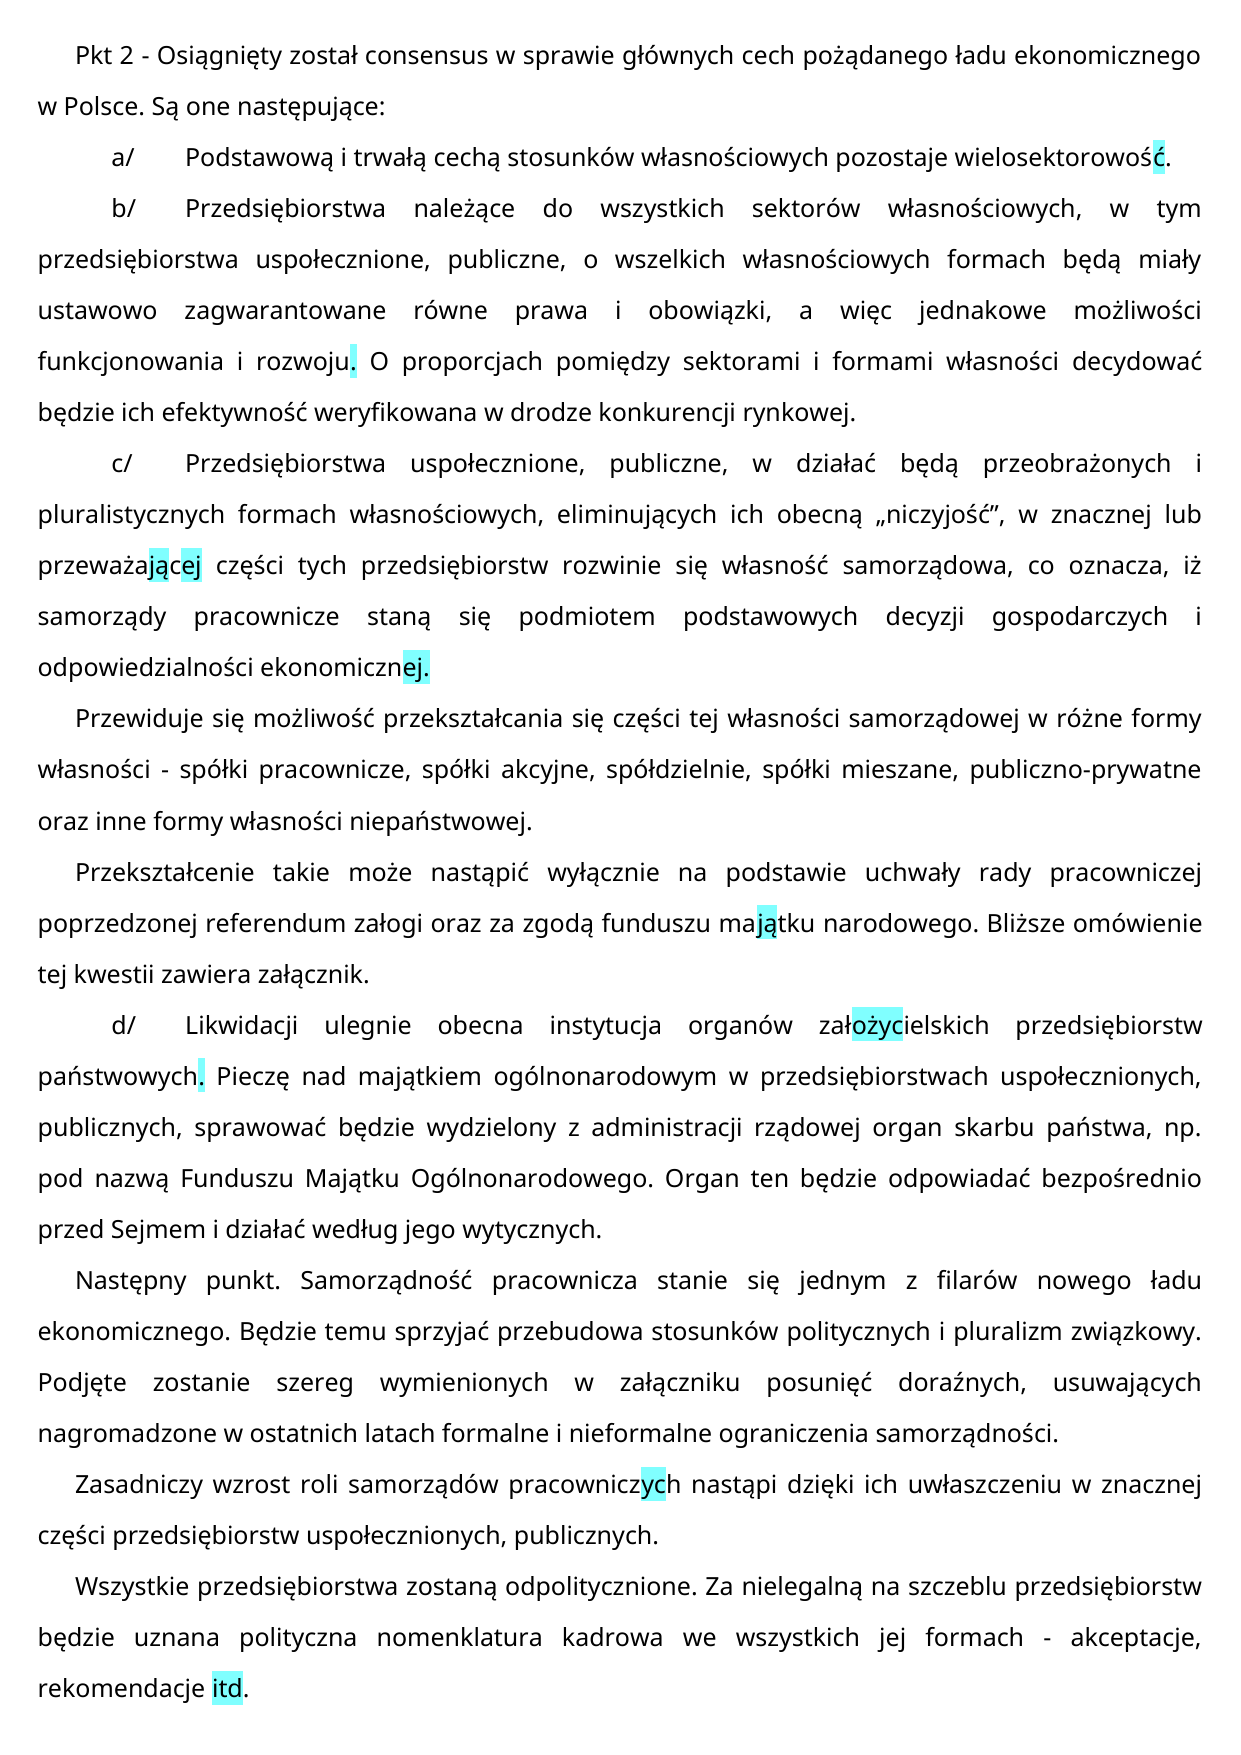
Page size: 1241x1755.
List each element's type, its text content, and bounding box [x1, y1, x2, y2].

text Przekształcenie takie może nastąpić wyłącznie na podstawie uchwały rady pracowniczej poprzedzonej referendum załogi oraz za zgodą funduszu majątku narodowego. Bliższe omówienie tej kwestii zawiera załącznik. [37, 854, 1203, 990]
text a/ Podstawową i trwałą cechą stosunków własnościowych pozostaje wielosektorowość. [37, 139, 1203, 174]
text Wszystkie przedsiębiorstwa zostaną odpolitycznione. Za nielegalną na szczeblu przedsiębiorstw będzie uznana polityczna nomenklatura kadrowa we wszystkich jej formach - akceptacje, rekomendacje itd. [37, 1569, 1203, 1705]
text b/ Przedsiębiorstwa należące do wszystkich sektorów własnościowych, w tym przedsiębiorstwa uspołecznione, publiczne, o wszelkich własnościowych formach będą miały ustawowo zagwarantowane równe prawa i obowiązki, a więc jednakowe możliwości funkcjonowania i rozwoju. O proporcjach pomiędzy sektorami i formami własności decydować będzie ich efektywność weryfikowana w drodze konkurencji rynkowej. [37, 191, 1203, 429]
text d/ Likwidacji ulegnie obecna instytucja organów założycielskich przedsiębiorstw państwowych. Pieczę nad majątkiem ogólnonarodowym w przedsiębiorstwach uspołecznionych, publicznych, sprawować będzie wydzielony z administracji rządowej organ skarbu państwa, np. pod nazwą Funduszu Majątku Ogólnonarodowego. Organ ten będzie odpowiadać bezpośrednio przed Sejmem i działać według jego wytycznych. [37, 1007, 1203, 1246]
text Pkt 2 - Osiągnięty został consensus w sprawie głównych cech pożądanego ładu ekonomicznego w Polsce. Są one następujące: [37, 37, 1203, 123]
text Następny punkt. Samorządność pracownicza stanie się jednym z filarów nowego ładu ekonomicznego. Będzie temu sprzyjać przebudowa stosunków politycznych i pluralizm związkowy. Podjęte zostanie szereg wymienionych w załączniku posunięć doraźnych, usuwających nagromadzone w ostatnich latach formalne i nieformalne ograniczenia samorządności. [37, 1262, 1203, 1450]
text Przewiduje się możliwość przekształcania się części tej własności samorządowej w różne formy własności - spółki pracownicze, spółki akcyjne, spółdzielnie, spółki mieszane, publiczno-prywatne oraz inne formy własności niepaństwowej. [37, 701, 1203, 837]
text c/ Przedsiębiorstwa uspołecznione, publiczne, w działać będą przeobrażonych i pluralistycznych formach własnościowych, eliminujących ich obecną „niczyjość”, w znacznej lub przeważającej części tych przedsiębiorstw rozwinie się własność samorządowa, co oznacza, iż samorządy pracownicze staną się podmiotem podstawowych decyzji gospodarczych i odpowiedzialności ekonomicznej. [37, 446, 1203, 684]
text Zasadniczy wzrost roli samorządów pracowniczych nastąpi dzięki ich uwłaszczeniu w znacznej części przedsiębiorstw uspołecznionych, publicznych. [37, 1467, 1203, 1552]
